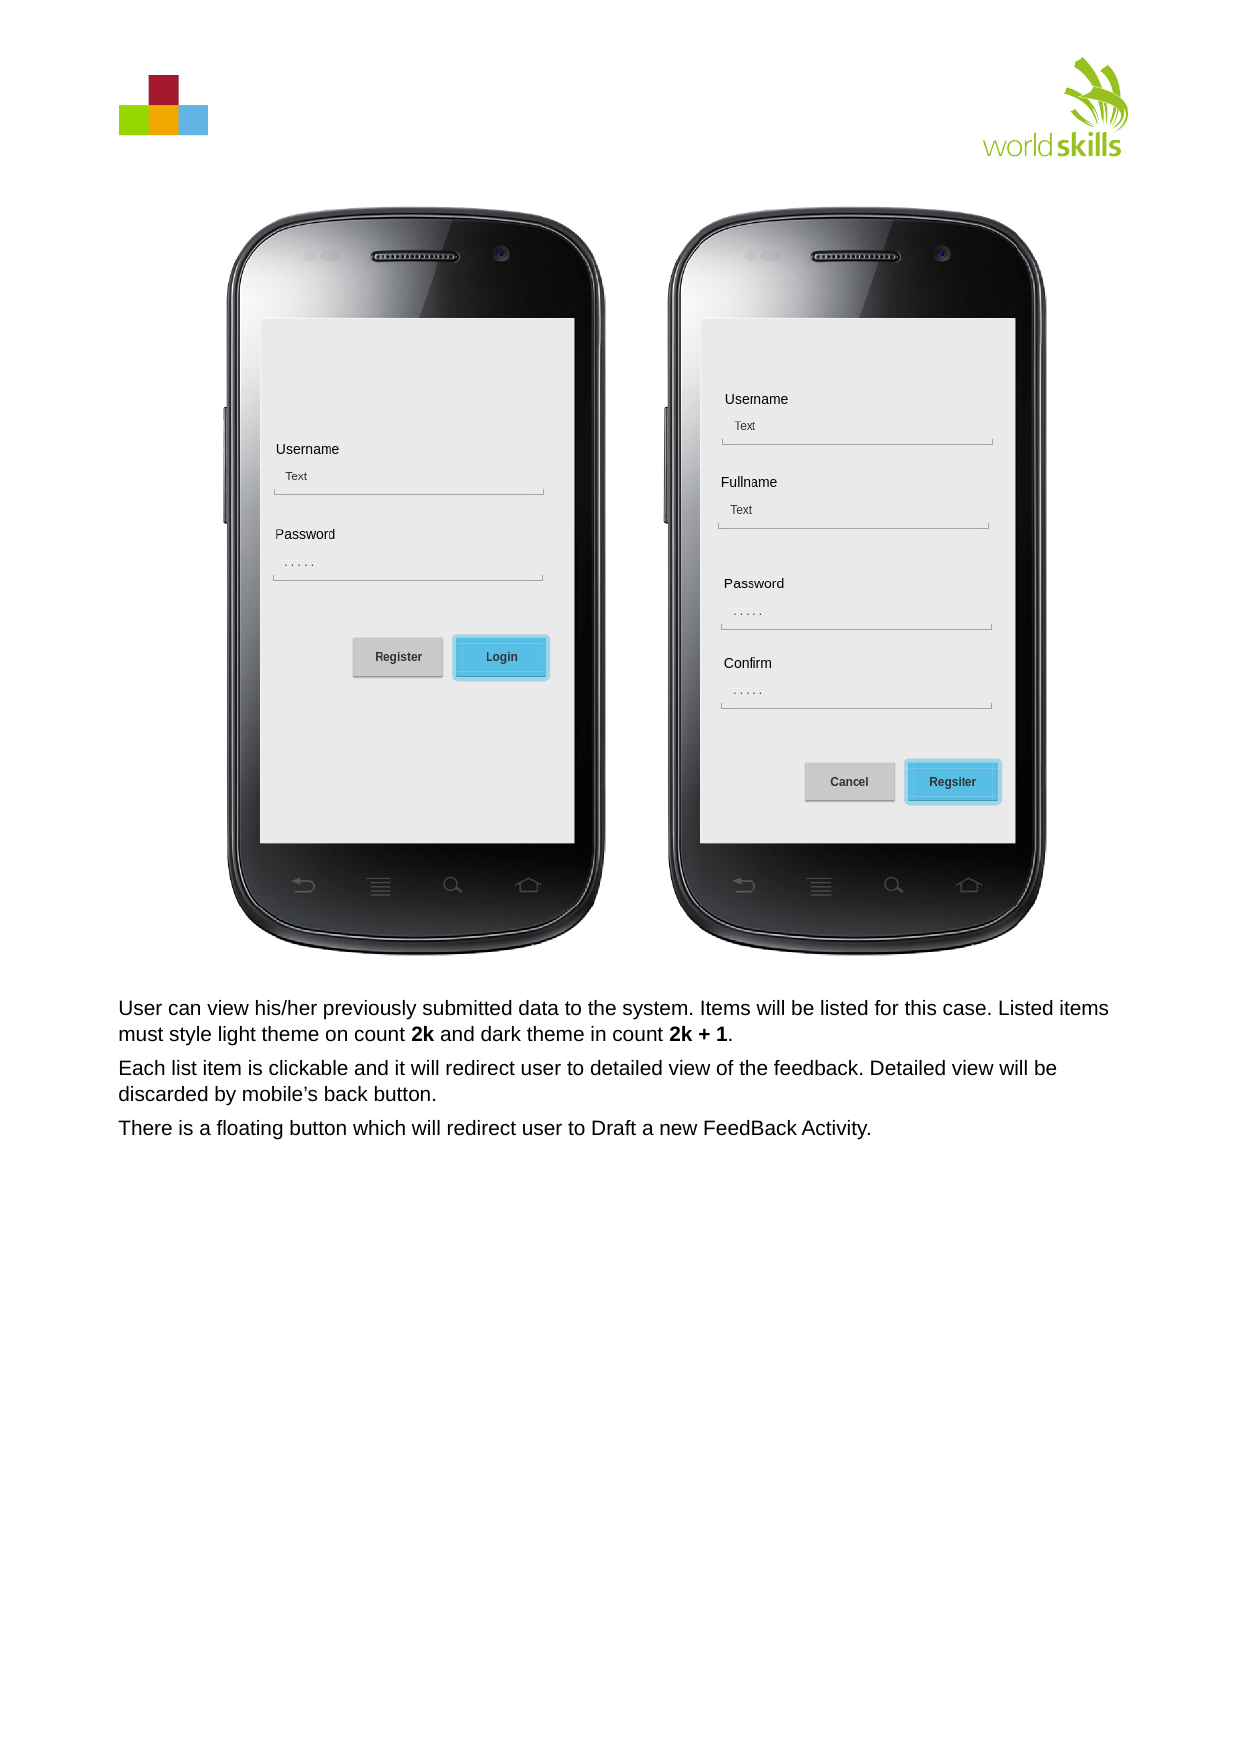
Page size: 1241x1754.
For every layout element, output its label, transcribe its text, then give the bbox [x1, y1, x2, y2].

text User can view his/her previously submitted data to the system. Items will be listed for this case. Listed items must style light theme on count 2k and dark theme in count 2k + 1. [118, 996, 1122, 1046]
picture [118, 59, 209, 152]
picture [967, 40, 1145, 172]
picture [118, 206, 1123, 960]
text There is a floating button which will redirect user to Draft a new FeedBack Activity. [118, 1116, 1122, 1140]
text Each list item is clickable and it will redirect user to detailed view of the feedback. Detailed view will be discarded by mobile’s back button. [118, 1056, 1122, 1106]
